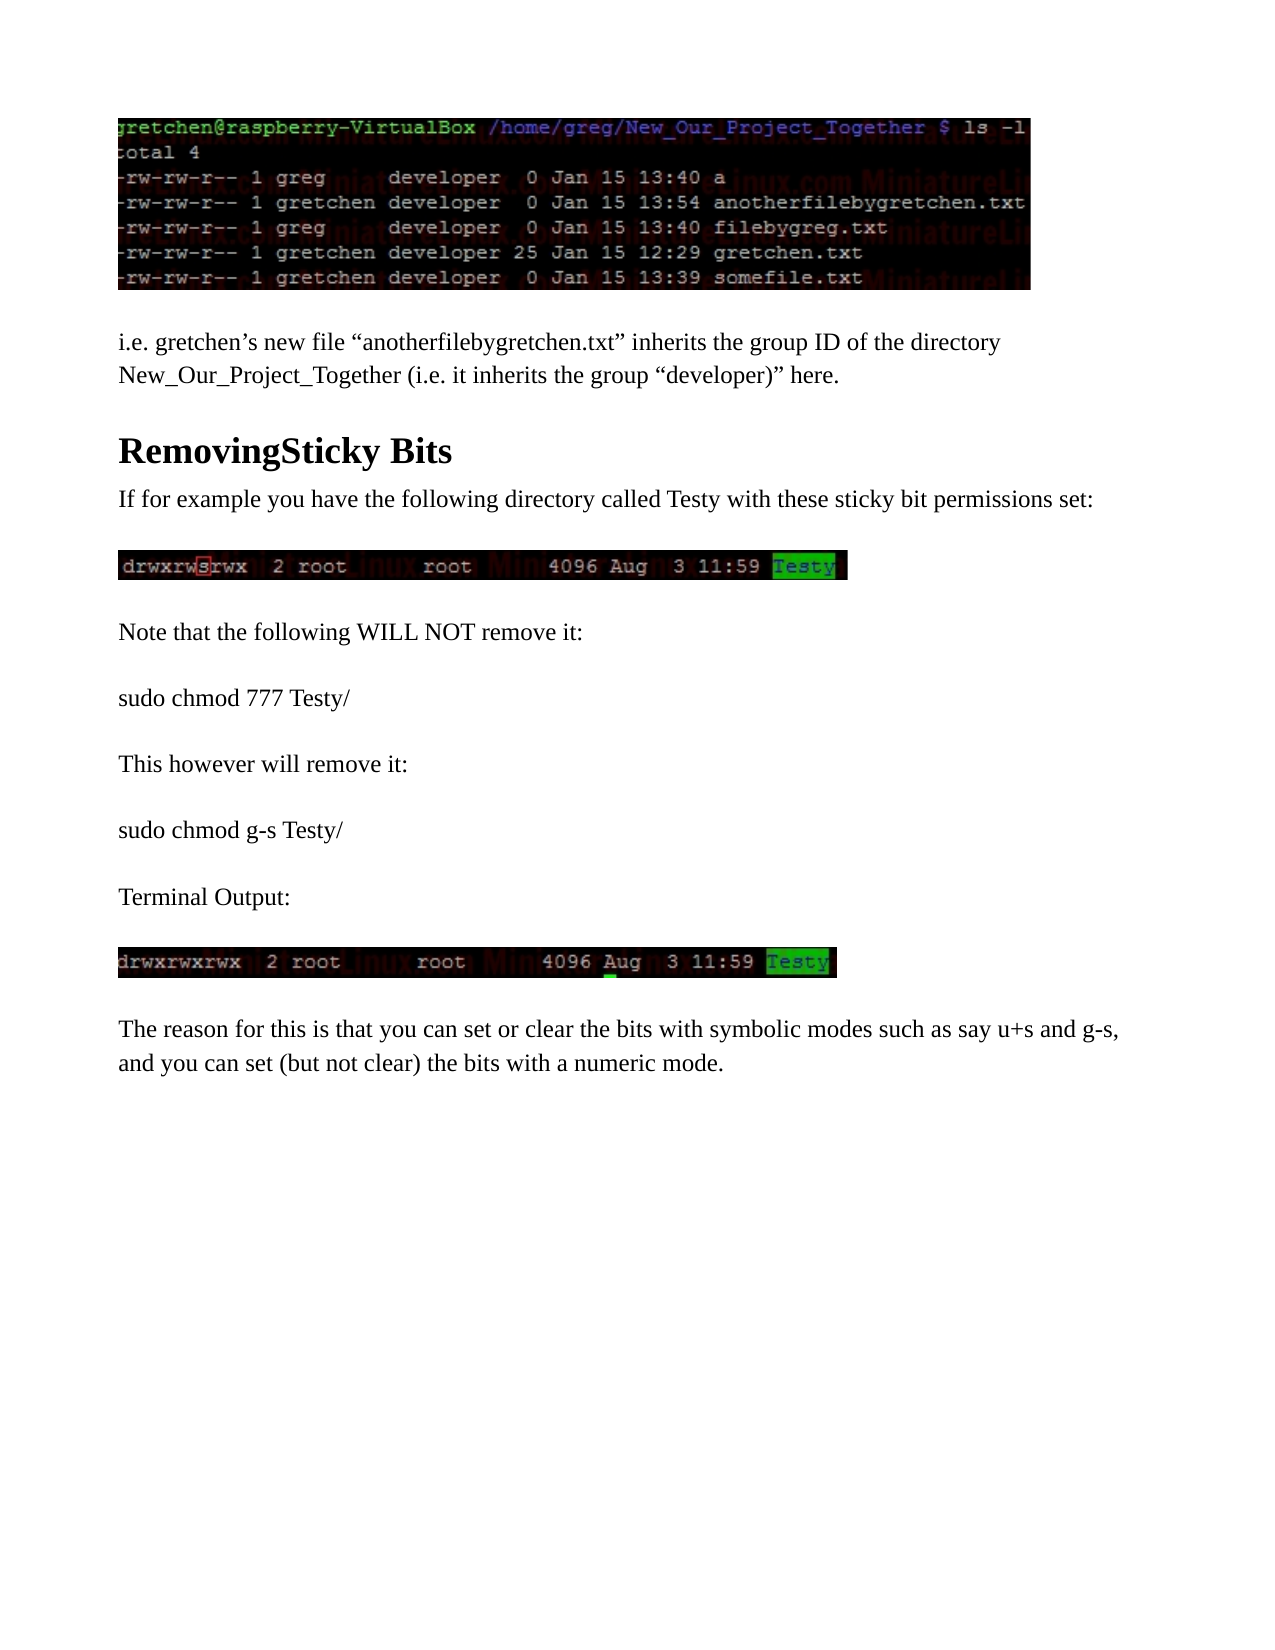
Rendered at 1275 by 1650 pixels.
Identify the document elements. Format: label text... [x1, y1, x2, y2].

picture [118, 550, 848, 580]
picture [118, 947, 837, 978]
text If for example you have the following directory called Testy with these sticky bit permissions set: Note that the following WILL NOT remove it: sudo chmod 777 Testy/ This however will remove it: sudo chmod g-s Testy/ Terminal Output: The reason for this is that you can set or clear the bits with symbolic modes such as say u+s and g-s, and you can set (but not clear) the bits with a numeric mode. [118, 484, 1157, 1076]
text i.e. gretchen’s new file “anotherfilebygretchen.txt” inherits the group ID of the directory New_Our_Project_Together (i.e. it inherits the group “developer)” here. [118, 118, 1157, 389]
subtitle RemovingSticky Bits [118, 429, 1157, 472]
picture [118, 118, 1031, 290]
